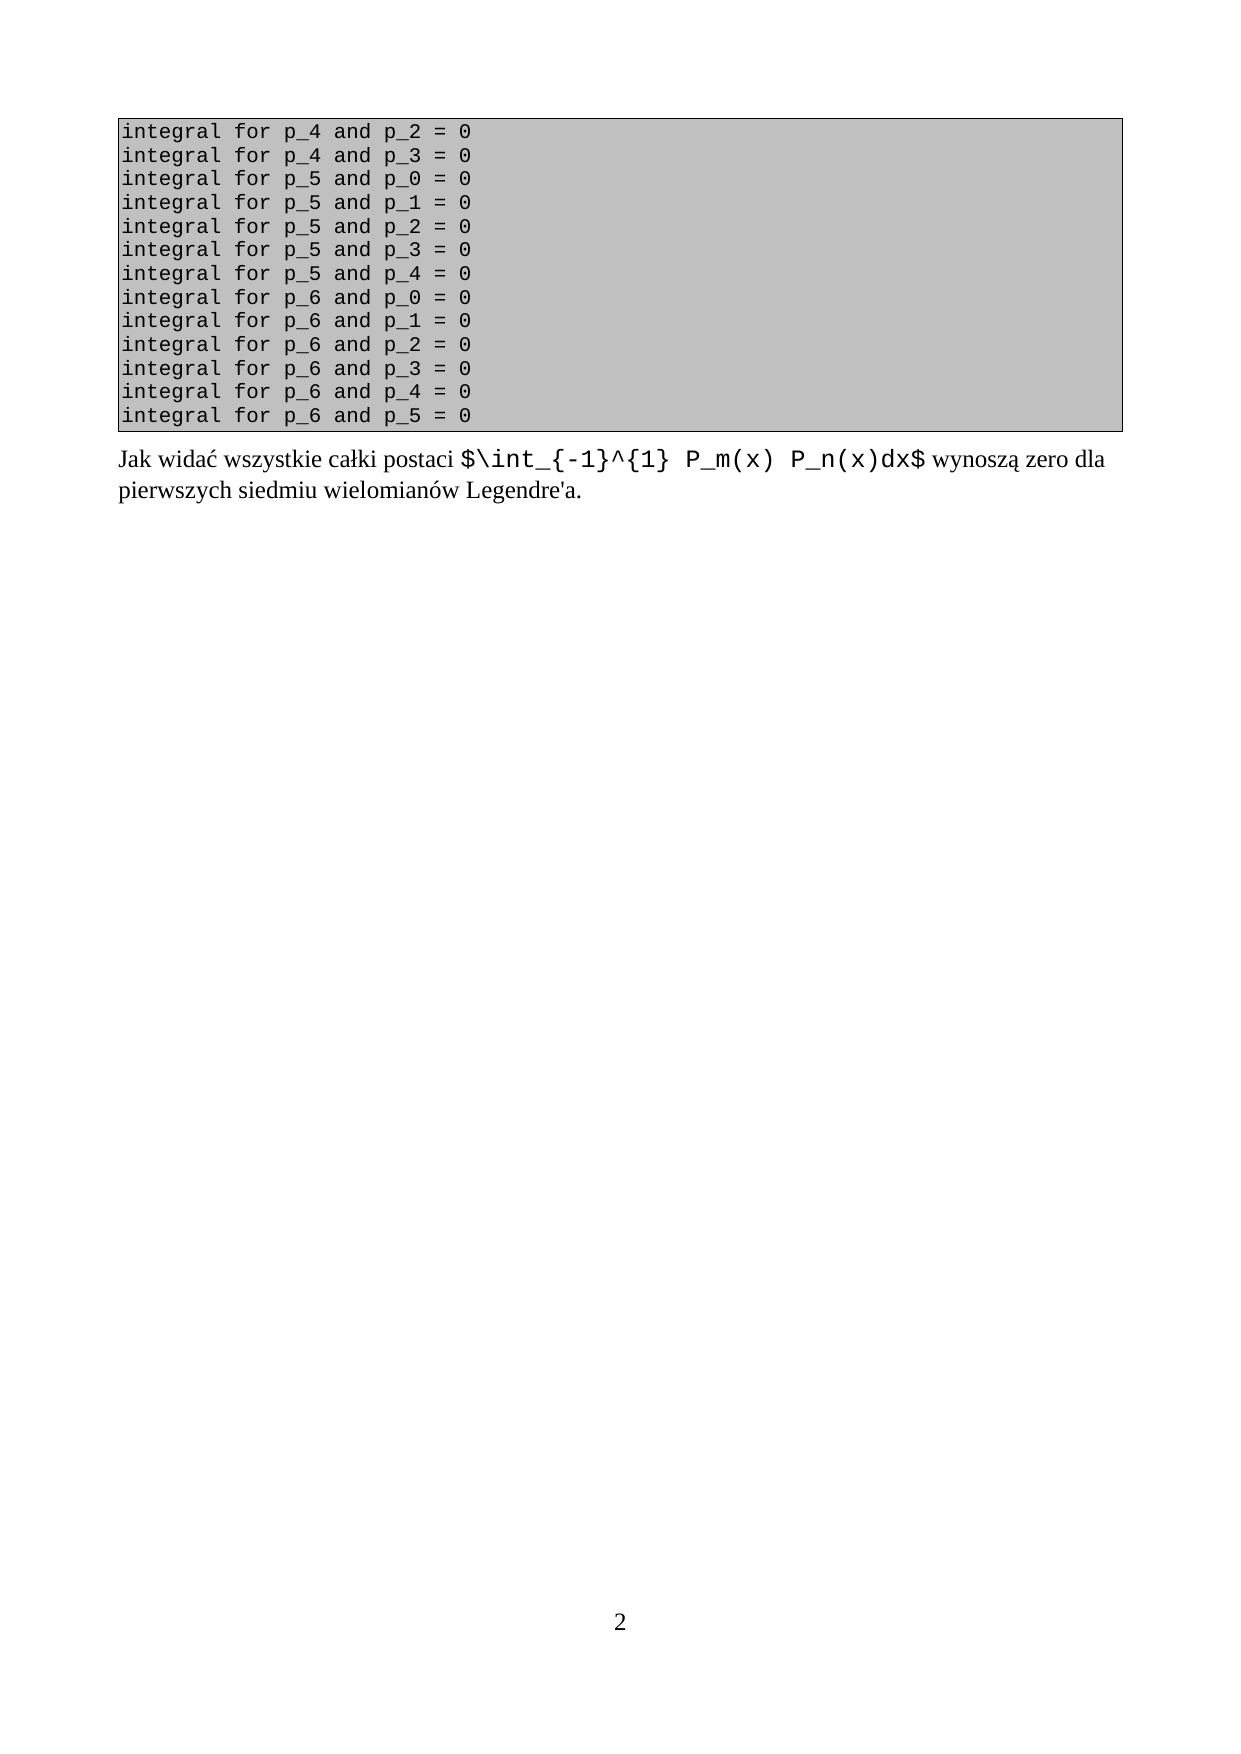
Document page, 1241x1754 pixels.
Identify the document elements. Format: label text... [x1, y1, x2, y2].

text integral for p_6 and p_4 = 0 [119, 378, 1122, 402]
text integral for p_6 and p_0 = 0 [119, 284, 1122, 307]
text Jak widać wszystkie całki postaci $\int_{-1}^{1} P_m(x) P_n(x)dx$ wynoszą zero dla pierwszych siedmiu wielomianów Legendre'a. [118, 444, 1122, 503]
text integral for p_6 and p_5 = 0 [119, 402, 1122, 431]
text integral for p_5 and p_0 = 0 [119, 165, 1122, 189]
text integral for p_6 and p_2 = 0 [119, 331, 1122, 354]
text integral for p_5 and p_3 = 0 [119, 236, 1122, 260]
text integral for p_5 and p_4 = 0 [119, 260, 1122, 284]
text integral for p_6 and p_3 = 0 [119, 354, 1122, 378]
text integral for p_4 and p_3 = 0 [119, 142, 1122, 165]
text integral for p_4 and p_2 = 0 [119, 119, 1122, 142]
text integral for p_6 and p_1 = 0 [119, 307, 1122, 331]
text integral for p_5 and p_2 = 0 [119, 213, 1122, 236]
text integral for p_5 and p_1 = 0 [119, 189, 1122, 213]
